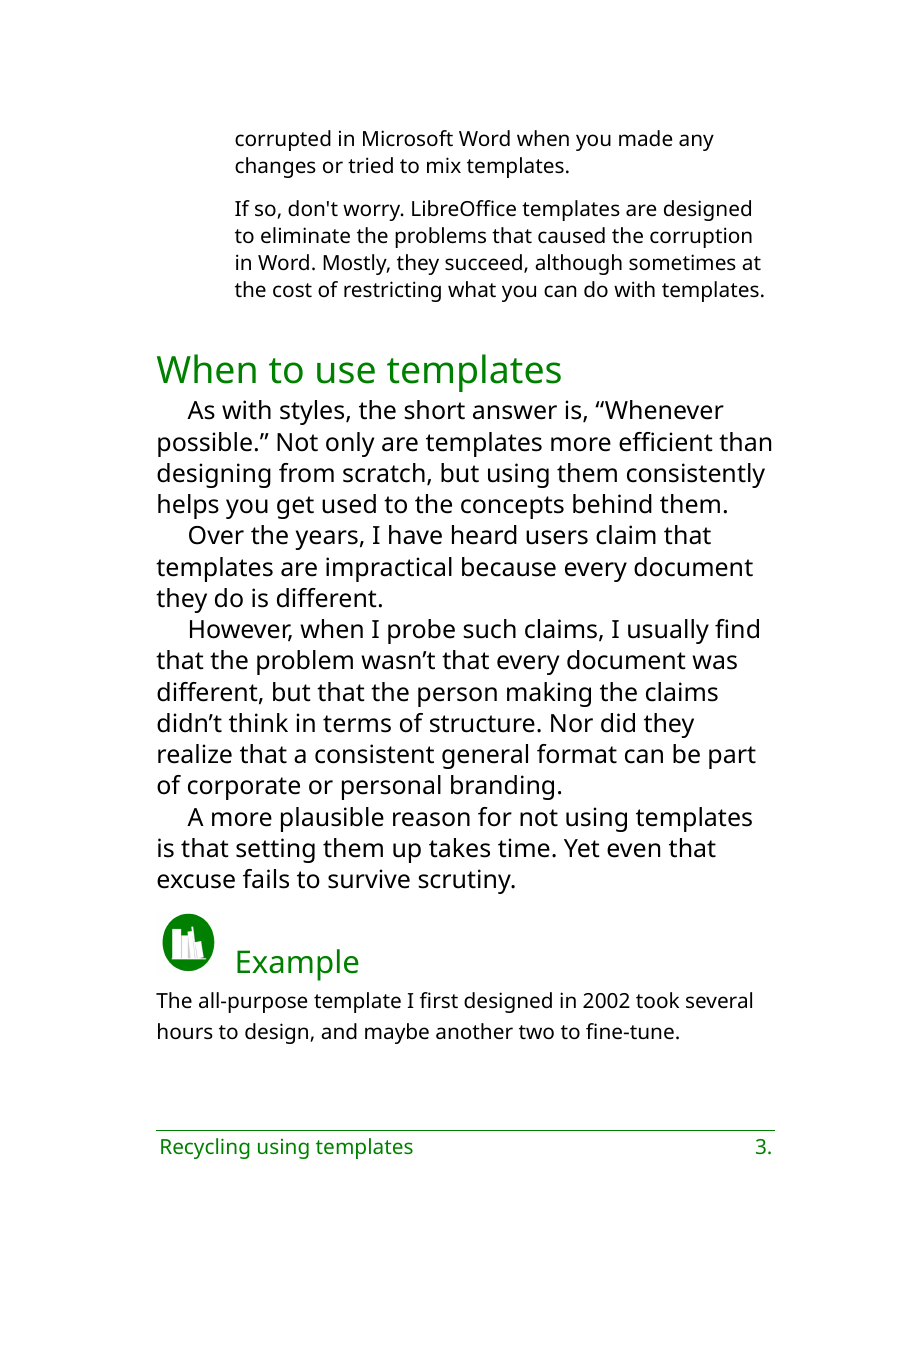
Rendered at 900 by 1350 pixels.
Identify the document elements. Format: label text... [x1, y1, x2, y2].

text A more plausible reason for not using templates is that setting them up takes time. Yet even that excuse fails to survive scrutiny. [156, 801, 775, 895]
text corrupted in Microsoft Word when you made any changes or tried to mix templates. [234, 125, 775, 179]
text If so, don't worry. LibreOffice templates are designed to eliminate the problems that caused the corruption in Word. Mostly, they succeed, although sometimes at the cost of restricting what you can do with templates. [234, 195, 775, 303]
text Over the years, I have heard users claim that templates are impractical because every document they do is different. [156, 520, 775, 613]
text The all-purpose template I first designed in 2002 took several hours to design, and maybe another two to fine-tune. [156, 983, 775, 1046]
text As with styles, the short answer is, “Whenever possible.” Not only are templates more efficient than designing from scratch, but using them consistently helps you get used to the concepts behind them. [156, 395, 775, 520]
picture [157, 911, 220, 974]
text However, when I probe such claims, I usually find that the problem wasn’t that every document was different, but that the person making the claims didn’t think in terms of structure. Nor did they realize that a consistent general format can be part of corporate or personal branding. [156, 613, 775, 801]
subtitle When to use templates [156, 344, 775, 395]
subtitle Example [156, 910, 775, 983]
